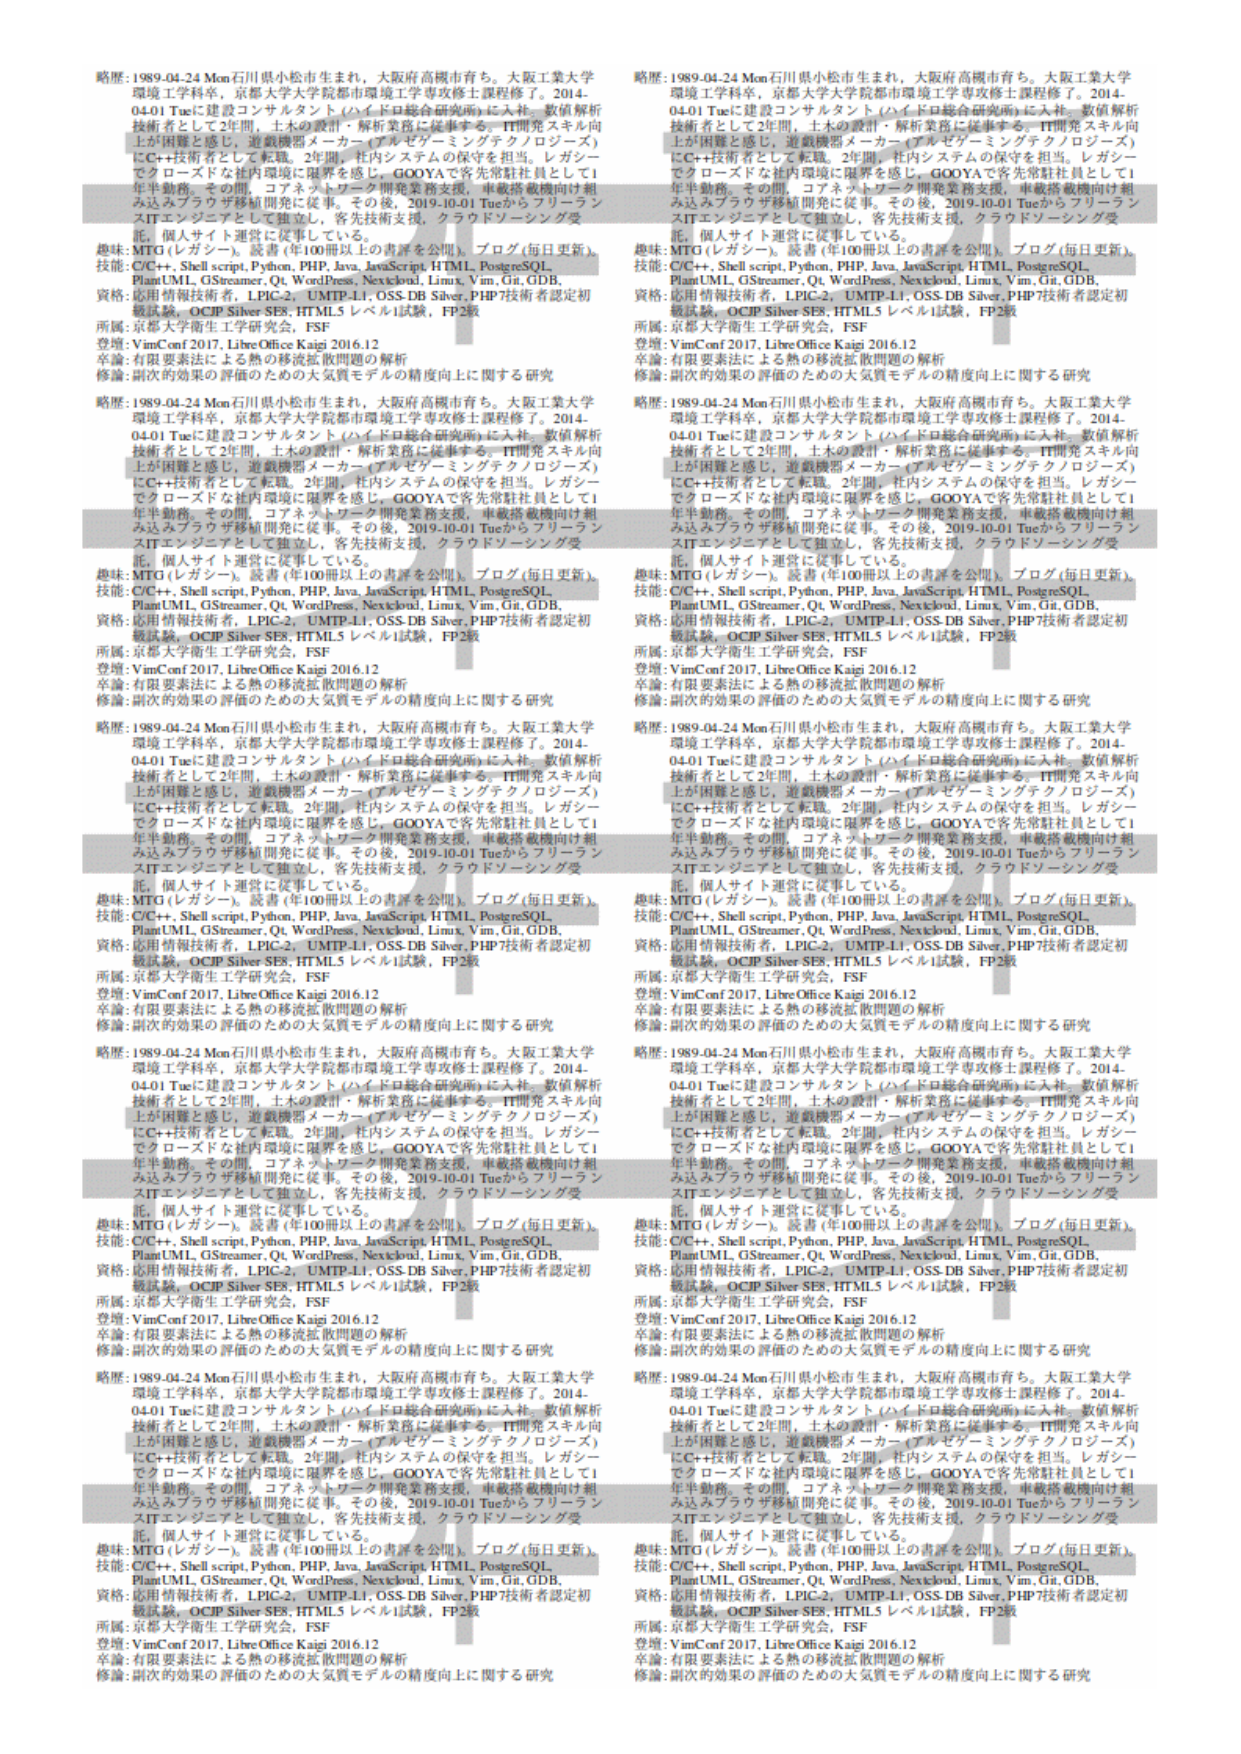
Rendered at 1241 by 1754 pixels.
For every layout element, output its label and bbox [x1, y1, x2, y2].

picture [82, 64, 1158, 1689]
